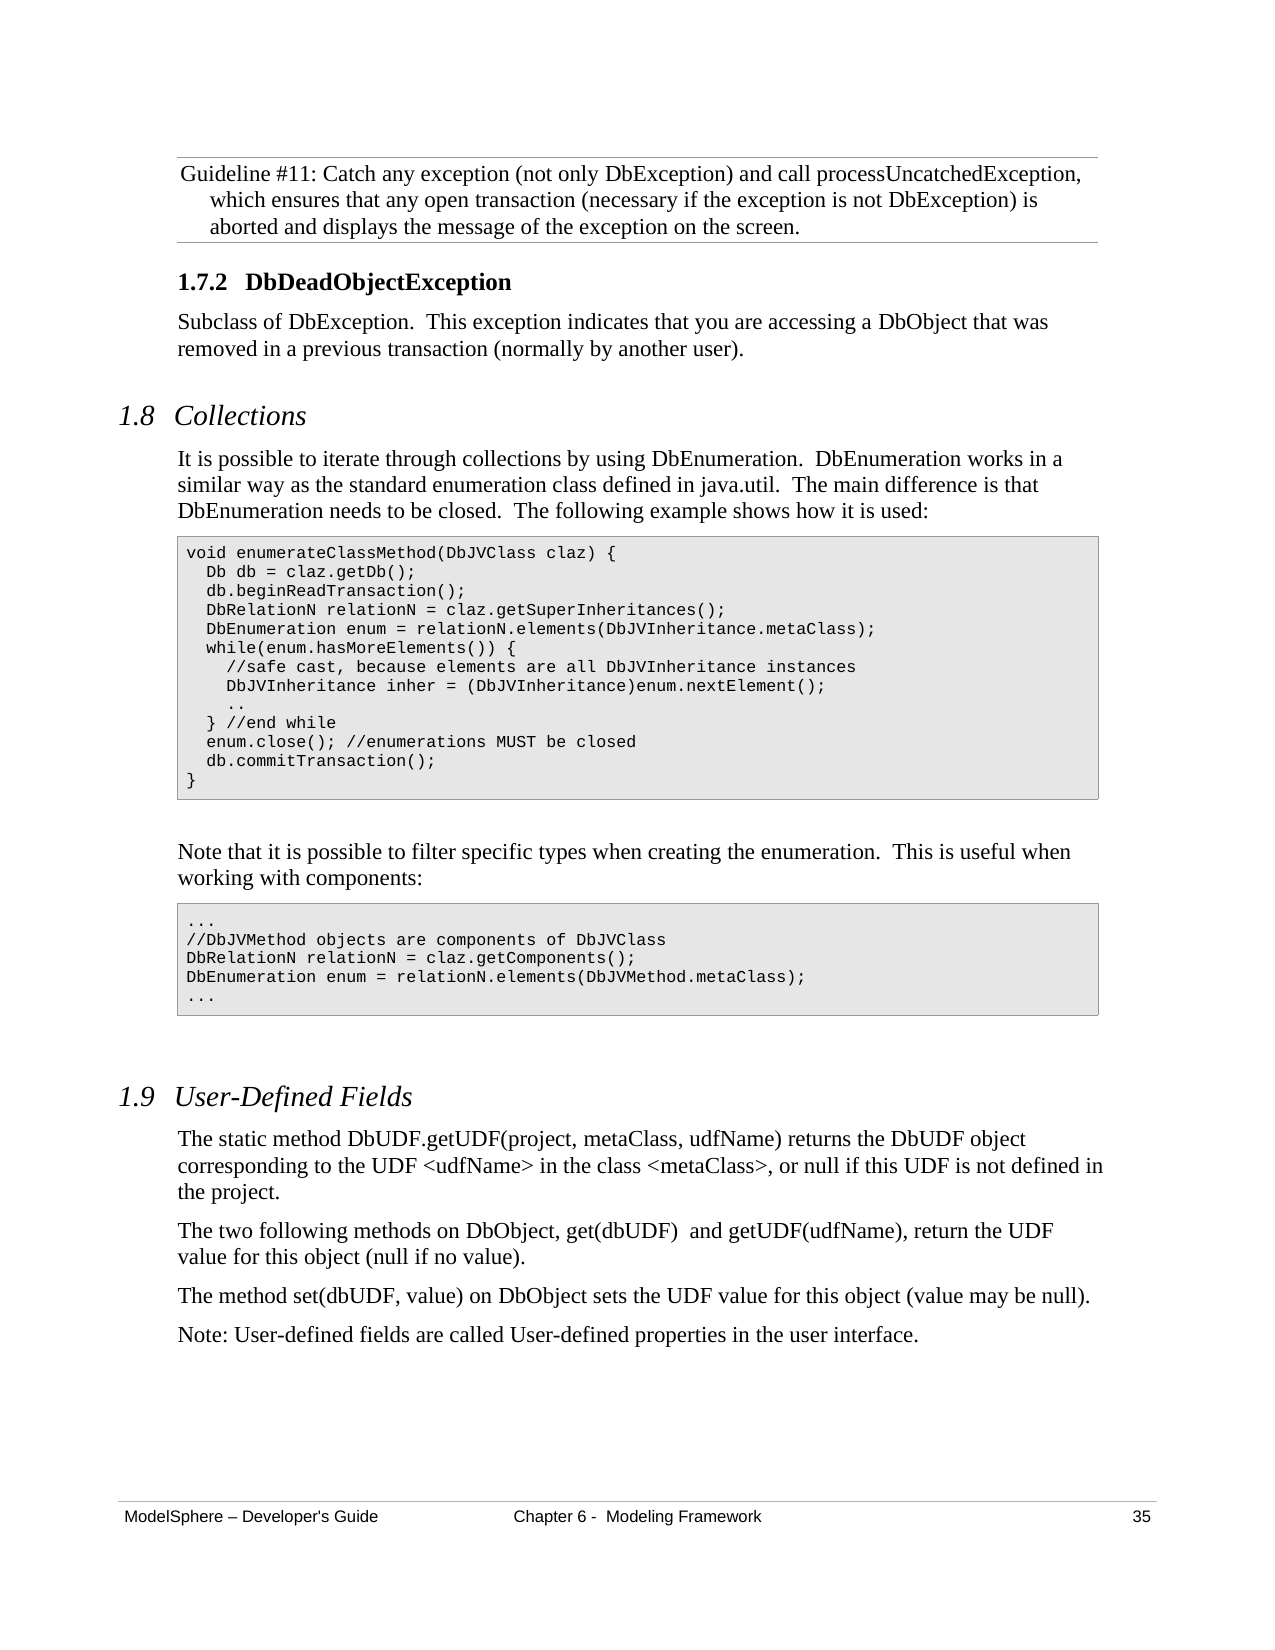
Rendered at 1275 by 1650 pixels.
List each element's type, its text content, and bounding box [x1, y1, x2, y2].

text ... [178, 904, 1098, 922]
text //DbJVMethod objects are components of DbJVClass [178, 922, 1098, 941]
text DbEnumeration enum = relationN.elements(DbJVMethod.metaClass); [178, 960, 1098, 979]
text enum.close(); //enumerations MUST be closed [178, 725, 1098, 743]
text while(enum.hasMoreElements()) { [178, 630, 1098, 649]
text DbRelationN relationN = claz.getComponents(); [178, 941, 1098, 960]
subtitle DbDeadObjectException [118, 267, 1157, 296]
text } //end while [178, 706, 1098, 725]
text .. [178, 687, 1098, 706]
text It is possible to iterate through collections by using DbEnumeration. DbEnumeration works in a similar way as the standard enumeration class defined in java.util. The main difference is that DbEnumeration needs to be closed. The following example shows how it is used: [177, 444, 1109, 524]
text } [178, 762, 1098, 799]
text Note: User-defined fields are called User-defined properties in the user interface. [177, 1321, 1109, 1347]
text Subclass of DbException. This exception indicates that you are accessing a DbObject that was removed in a previous transaction (normally by another user). [177, 308, 1109, 361]
text DbJVInheritance inher = (DbJVInheritance)enum.nextElement(); [178, 668, 1098, 687]
text The static method DbUDF.getUDF(project, metaClass, udfName) returns the DbUDF object corresponding to the UDF <udfName> in the class <metaClass>, or null if this UDF is not defined in the project. [177, 1125, 1109, 1204]
subtitle User-Defined Fields [118, 1079, 1157, 1113]
text Note that it is possible to filter specific types when creating the enumeration. This is useful when working with components: [177, 838, 1109, 891]
text db.beginReadTransaction(); [178, 574, 1098, 593]
text //safe cast, because elements are all DbJVInheritance instances [178, 649, 1098, 668]
text The method set(dbUDF, value) on DbObject sets the UDF value for this object (value may be null). [177, 1282, 1109, 1308]
text The two following methods on DbObject, get(dbUDF) and getUDF(udfName), return the UDF value for this object (null if no value). [177, 1217, 1109, 1269]
subtitle Collections [118, 398, 1157, 432]
list Catch any exception (not only DbException) and call processUncatchedException, which ensures that any open transaction (necessary if the exception is not DbException) is aborted and displays the message of the exception on the screen. [177, 158, 1098, 242]
text db.commitTransaction(); [178, 743, 1098, 762]
text Db db = claz.getDb(); [178, 555, 1098, 574]
text DbRelationN relationN = claz.getSuperInheritances(); [178, 593, 1098, 612]
text DbEnumeration enum = relationN.elements(DbJVInheritance.metaClass); [178, 612, 1098, 630]
text ... [178, 979, 1098, 1015]
text void enumerateClassMethod(DbJVClass claz) { [178, 537, 1098, 555]
